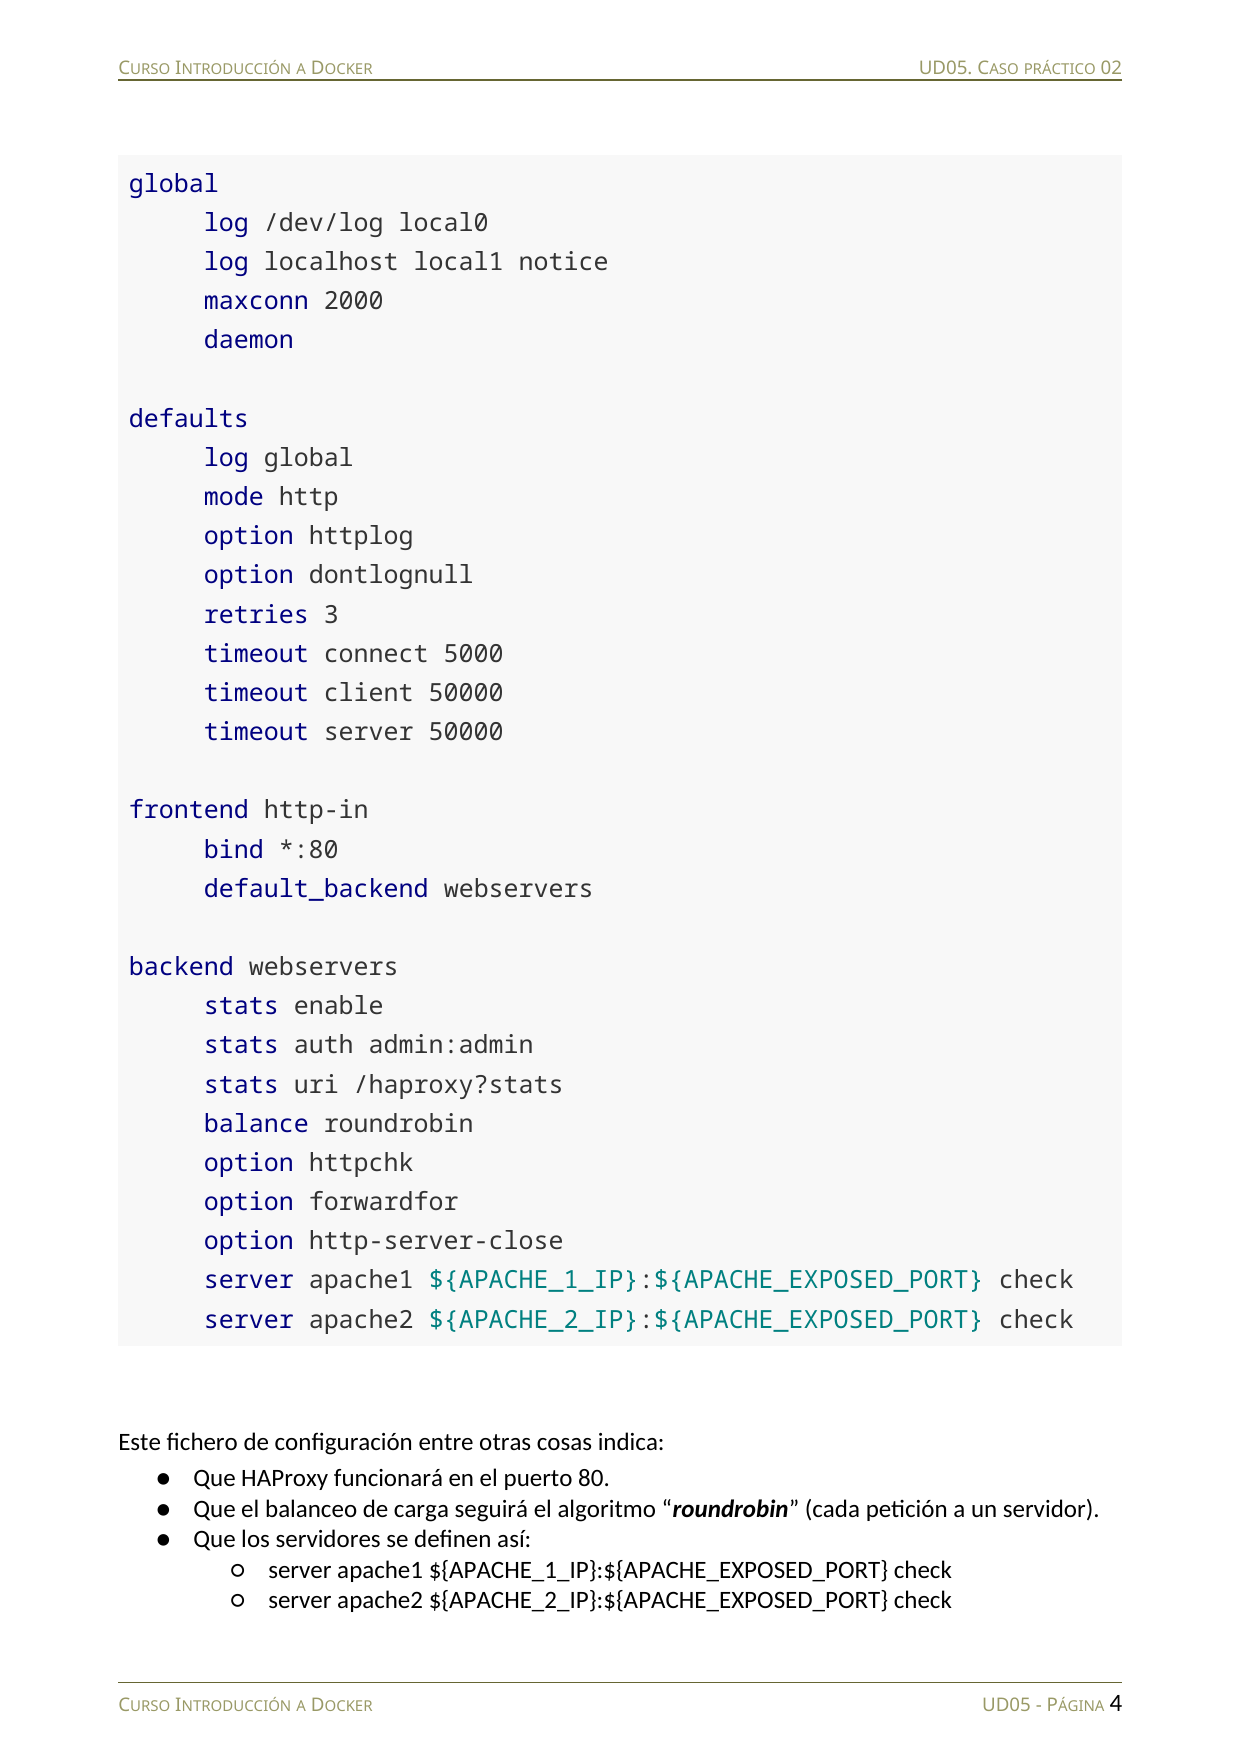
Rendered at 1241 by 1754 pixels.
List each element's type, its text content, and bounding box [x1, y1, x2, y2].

list Que HAProxy funcionará en el puerto 80. [156, 1463, 1122, 1493]
list Que los servidores se definen así: [156, 1524, 1122, 1554]
list Que el balanceo de carga seguirá el algoritmo “roundrobin” (cada petición a un servidor). [156, 1493, 1122, 1524]
list server apache1 ${APACHE_1_IP}:${APACHE_EXPOSED_PORT} check [231, 1554, 1122, 1585]
list server apache2 ${APACHE_2_IP}:${APACHE_EXPOSED_PORT} check [231, 1585, 1122, 1615]
table_header global log /dev/log local0 log localhost local1 notice maxconn 2000 daemon defaults log global mode http option httplog option dontlognull retries 3 timeout connect 5000 timeout client 50000 timeout server 50000 frontend http-in bind *:80 default_backend webservers backend webservers stats enable stats auth admin:admin stats uri /haproxy?stats balance roundrobin option httpchk option forwardfor option http-server-close server apache1 ${APACHE_1_IP}:${APACHE_EXPOSED_PORT} check server apache2 ${APACHE_2_IP}:${APACHE_EXPOSED_PORT} check [118, 155, 1122, 1346]
text Este fichero de configuración entre otras cosas indica: [118, 1426, 1122, 1456]
